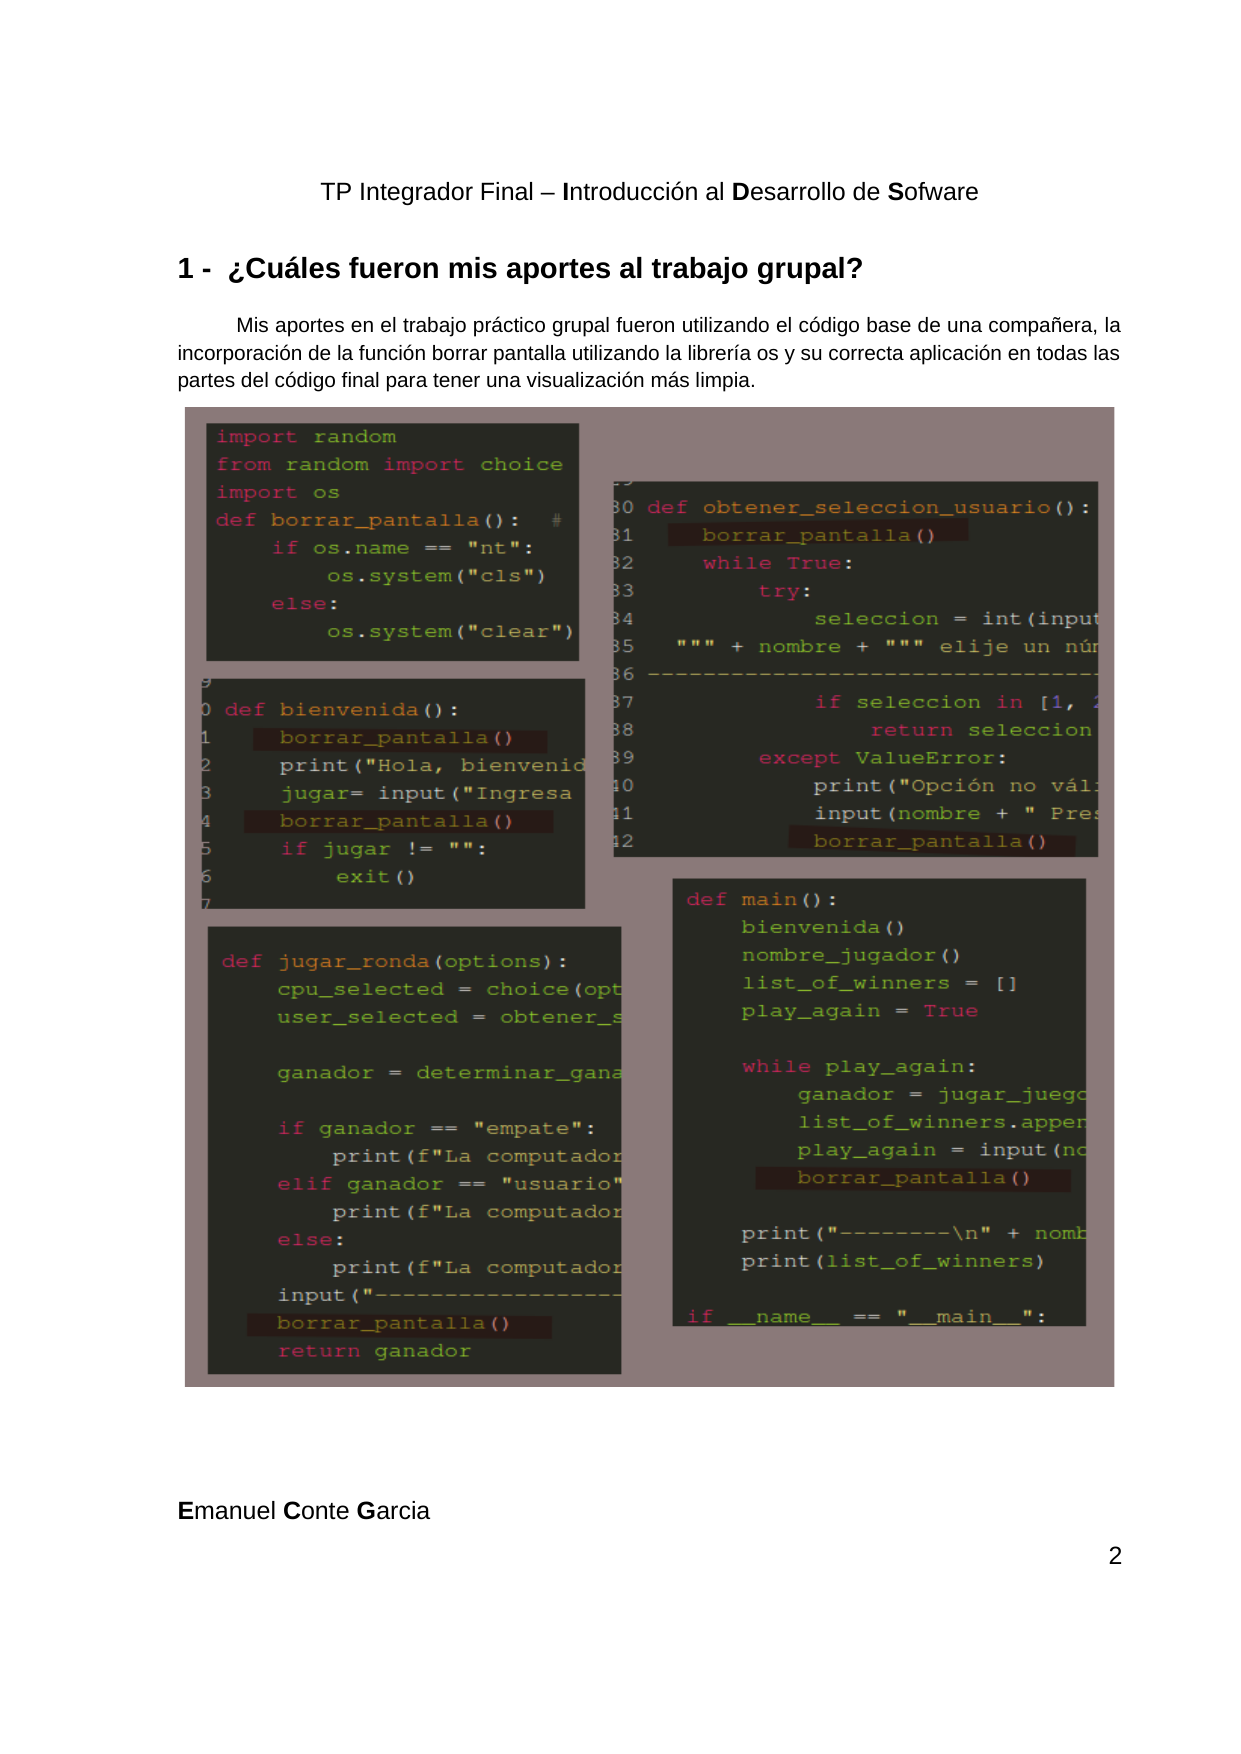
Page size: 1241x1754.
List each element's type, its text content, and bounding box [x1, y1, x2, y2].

text 1 - ¿Cuáles fueron mis aportes al trabajo grupal? [177, 251, 1122, 284]
picture [184, 407, 1115, 1387]
text Mis aportes en el trabajo práctico grupal fueron utilizando el código base de una compañera, la incorporación de la función borrar pantalla utilizando la librería os y su correcta aplicación en todas las partes del código final para tener una visualización más limpia. [177, 313, 1122, 392]
